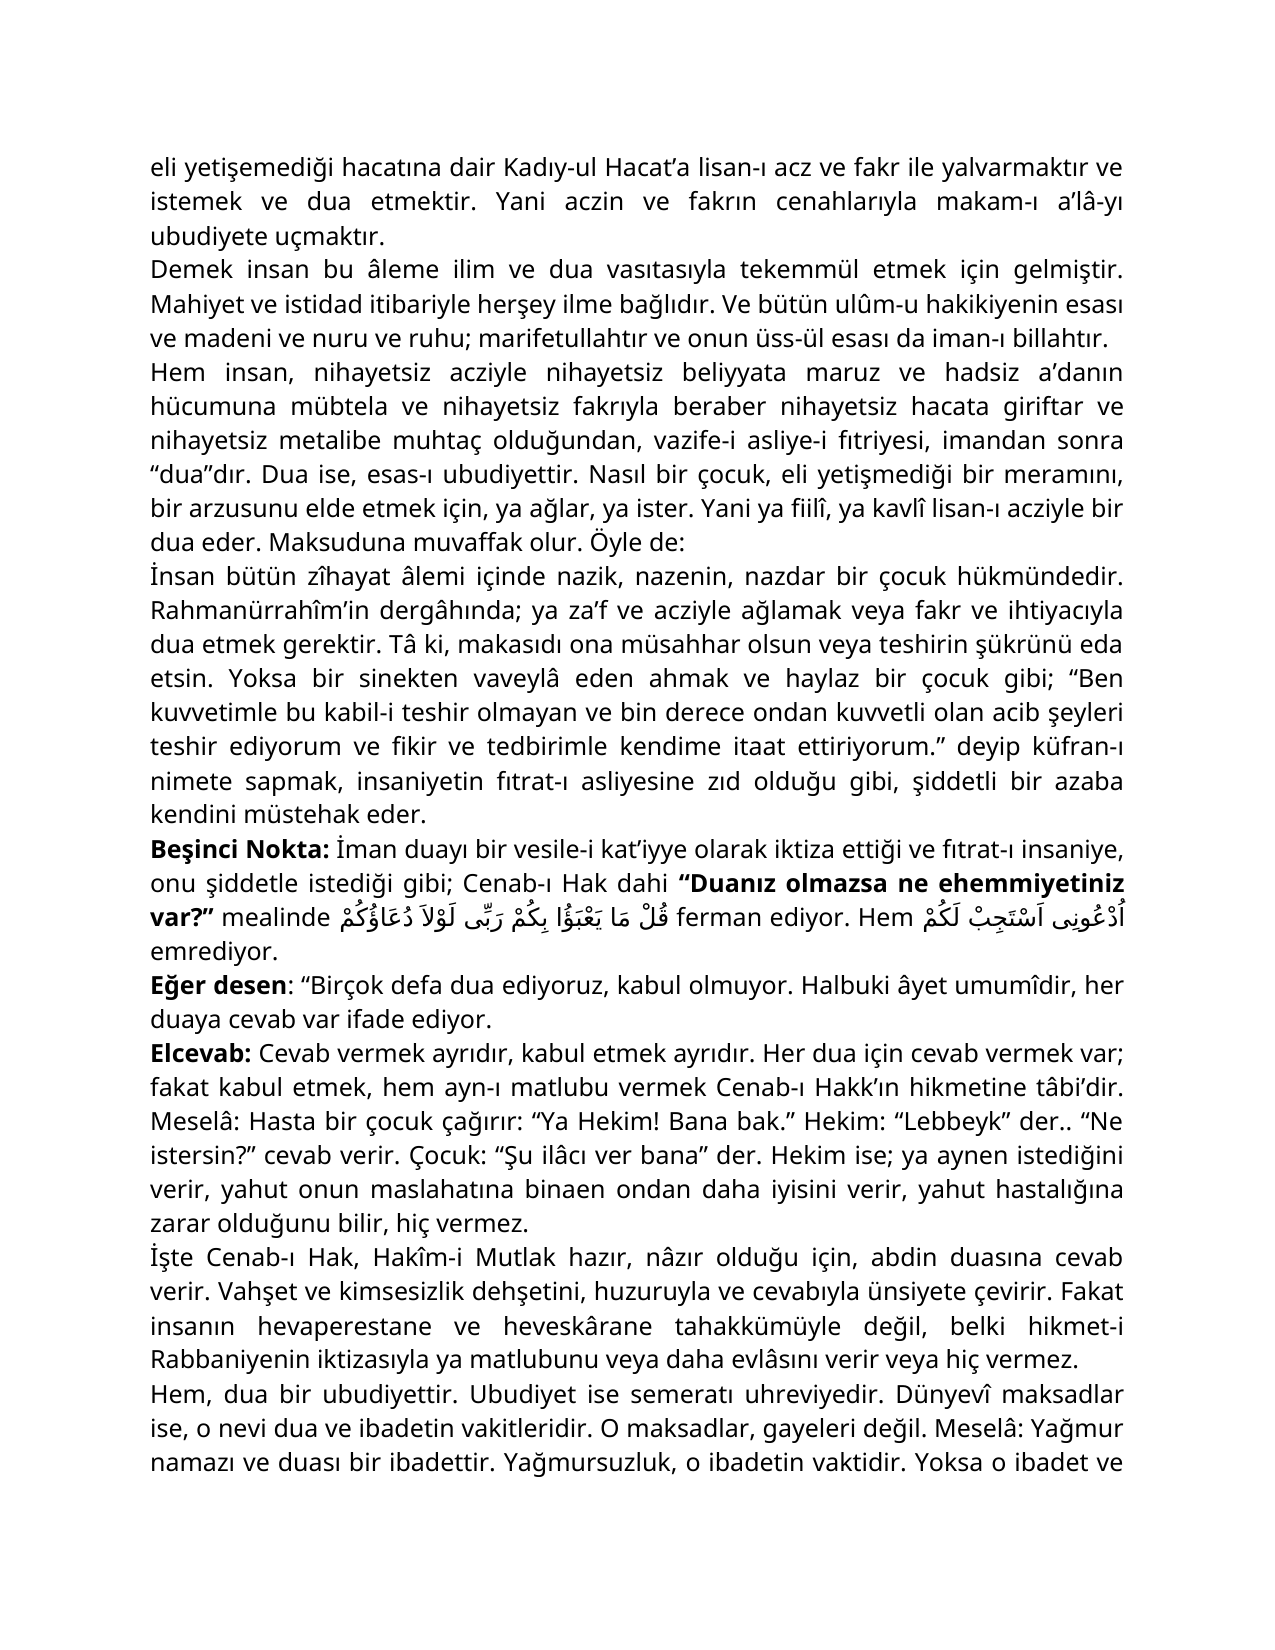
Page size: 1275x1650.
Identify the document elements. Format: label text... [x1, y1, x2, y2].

text Beşinci Nokta: İman duayı bir vesile-i kat’iyye olarak iktiza ettiği ve fıtrat-ı insaniye, onu şiddetle istediği gibi; Cenab-ı Hak dahi “Duanız olmazsa ne ehemmiyetiniz var?” mealinde قُلْ مَا يَعْبَؤُا بِكُمْ رَبِّى لَوْلاَ دُعَاؤُكُمْ ferman ediyor. Hem اُدْعُونِى اَسْتَجِبْ لَكُمْ emrediyor. [150, 831, 1125, 967]
text İşte Cenab-ı Hak, Hakîm-i Mutlak hazır, nâzır olduğu için, abdin duasına cevab verir. Vahşet ve kimsesizlik dehşetini, huzuruyla ve cevabıyla ünsiyete çevirir. Fakat insanın hevaperestane ve heveskârane tahakkümüyle değil, belki hikmet-i Rabbaniyenin iktizasıyla ya matlubunu veya daha evlâsını verir veya hiç vermez. [150, 1240, 1125, 1376]
text Hem insan, nihayetsiz acziyle nihayetsiz beliyyata maruz ve hadsiz a’danın hücumuna mübtela ve nihayetsiz fakrıyla beraber nihayetsiz hacata giriftar ve nihayetsiz metalibe muhtaç olduğundan, vazife-i asliye-i fıtriyesi, imandan sonra “dua”dır. Dua ise, esas-ı ubudiyettir. Nasıl bir çocuk, eli yetişmediği bir meramını, bir arzusunu elde etmek için, ya ağlar, ya ister. Yani ya fiilî, ya kavlî lisan-ı acziyle bir dua eder. Maksuduna muvaffak olur. Öyle de: [150, 354, 1125, 559]
text Hem, dua bir ubudiyettir. Ubudiyet ise semeratı uhreviyedir. Dünyevî maksadlar ise, o nevi dua ve ibadetin vakitleridir. O maksadlar, gayeleri değil. Meselâ: Yağmur namazı ve duası bir ibadettir. Yağmursuzluk, o ibadetin vaktidir. Yoksa o ibadet ve [150, 1376, 1125, 1478]
text Elcevab: Cevab vermek ayrıdır, kabul etmek ayrıdır. Her dua için cevab vermek var; fakat kabul etmek, hem ayn-ı matlubu vermek Cenab-ı Hakk’ın hikmetine tâbi’dir. Meselâ: Hasta bir çocuk çağırır: “Ya Hekim! Bana bak.” Hekim: “Lebbeyk” der.. “Ne istersin?” cevab verir. Çocuk: “Şu ilâcı ver bana” der. Hekim ise; ya aynen istediğini verir, yahut onun maslahatına binaen ondan daha iyisini verir, yahut hastalığına zarar olduğunu bilir, hiç vermez. [150, 1036, 1125, 1240]
text eli yetişemediği hacatına dair Kadıy-ul Hacat’a lisan-ı acz ve fakr ile yalvarmaktır ve istemek ve dua etmektir. Yani aczin ve fakrın cenahlarıyla makam-ı a’lâ-yı ubudiyete uçmaktır. [150, 150, 1125, 252]
text Demek insan bu âleme ilim ve dua vasıtasıyla tekemmül etmek için gelmiştir. Mahiyet ve istidad itibariyle herşey ilme bağlıdır. Ve bütün ulûm-u hakikiyenin esası ve madeni ve nuru ve ruhu; marifetullahtır ve onun üss-ül esası da iman-ı billahtır. [150, 252, 1125, 354]
text İnsan bütün zîhayat âlemi içinde nazik, nazenin, nazdar bir çocuk hükmündedir. Rahmanürrahîm’in dergâhında; ya za’f ve acziyle ağlamak veya fakr ve ihtiyacıyla dua etmek gerektir. Tâ ki, makasıdı ona müsahhar olsun veya teshirin şükrünü eda etsin. Yoksa bir sinekten vaveylâ eden ahmak ve haylaz bir çocuk gibi; “Ben kuvvetimle bu kabil-i teshir olmayan ve bin derece ondan kuvvetli olan acib şeyleri teshir ediyorum ve fikir ve tedbirimle kendime itaat ettiriyorum.” deyip küfran-ı nimete sapmak, insaniyetin fıtrat-ı asliyesine zıd olduğu gibi, şiddetli bir azaba kendini müstehak eder. [150, 559, 1125, 831]
text Eğer desen: “Birçok defa dua ediyoruz, kabul olmuyor. Halbuki âyet umumîdir, her duaya cevab var ifade ediyor. [150, 967, 1125, 1036]
